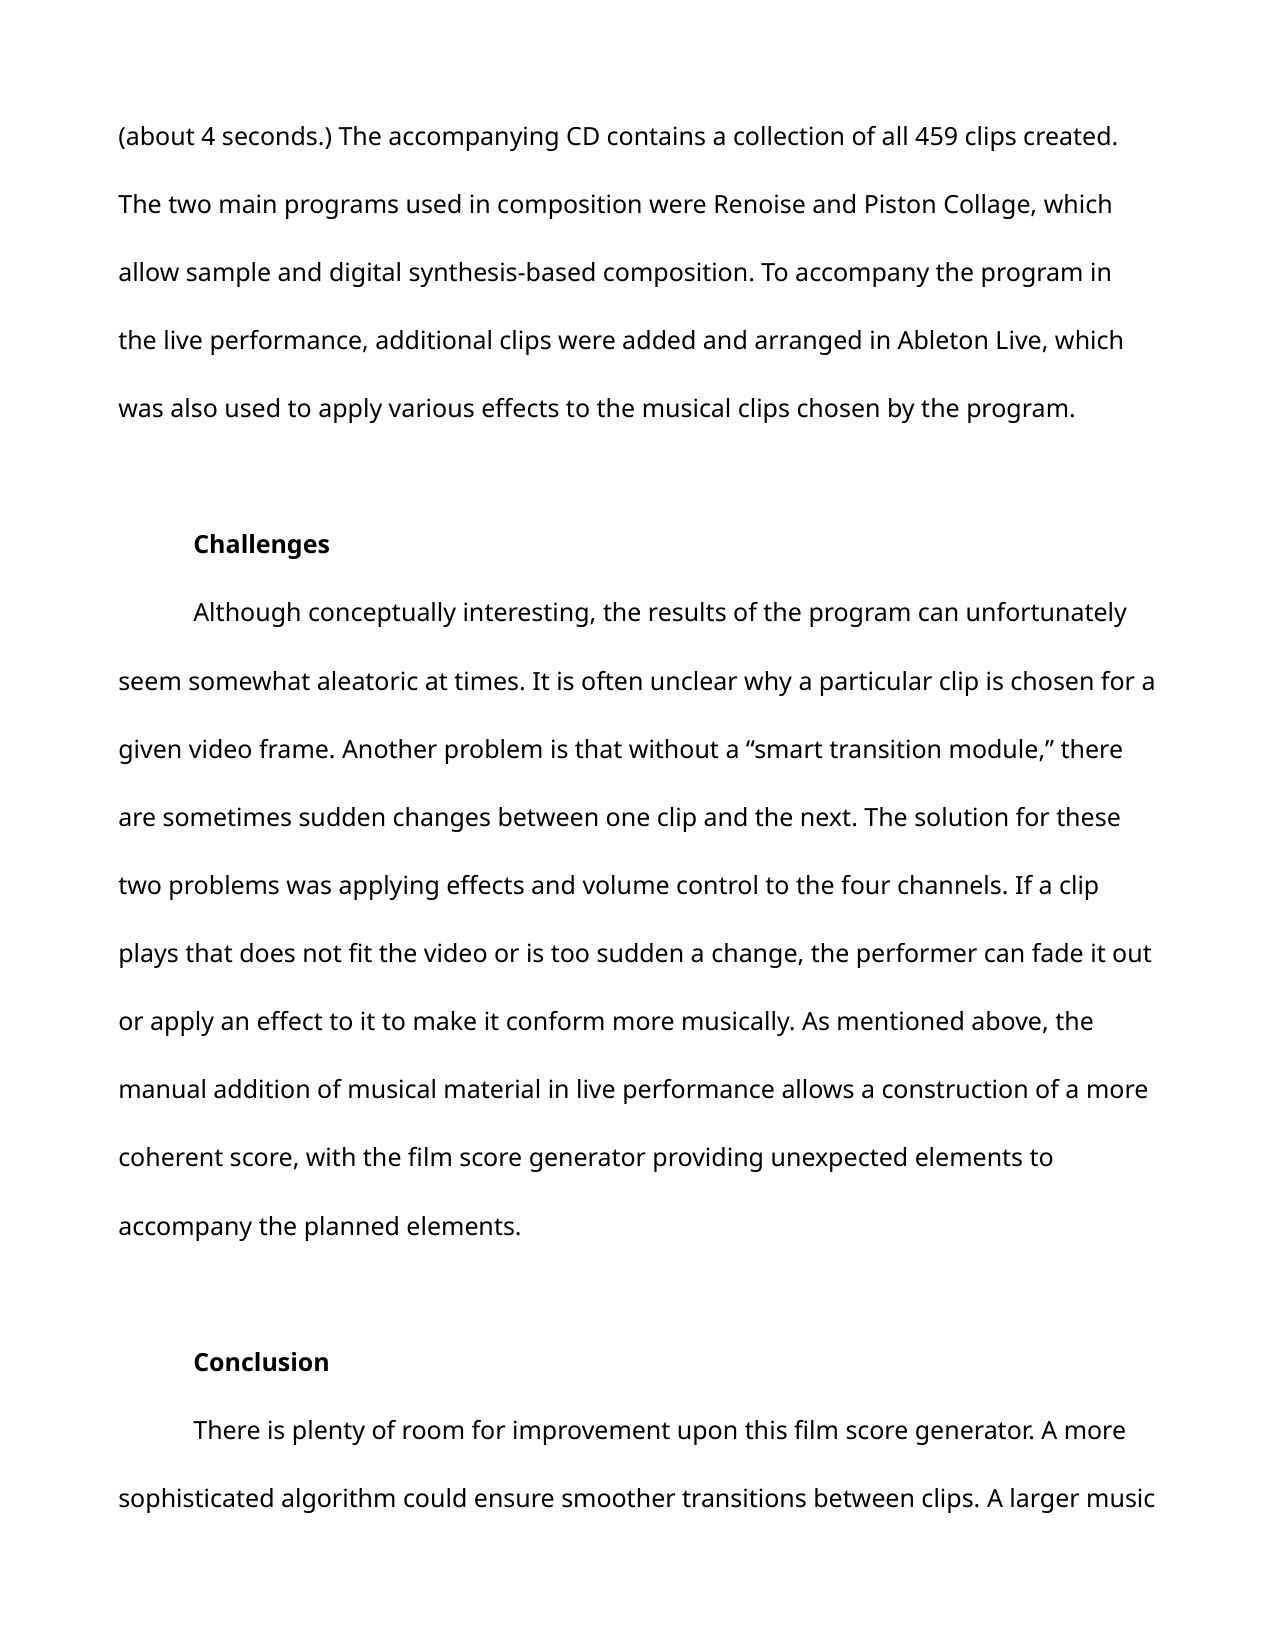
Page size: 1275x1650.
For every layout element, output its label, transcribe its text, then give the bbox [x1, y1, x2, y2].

text Challenges [118, 527, 1157, 561]
text Conclusion [118, 1344, 1157, 1378]
text Although conceptually interesting, the results of the program can unfortunately seem somewhat aleatoric at times. It is often unclear why a particular clip is chosen for a given video frame. Another problem is that without a “smart transition module,” there are sometimes sudden changes between one clip and the next. The solution for these two problems was applying effects and volume control to the four channels. If a clip plays that does not fit the video or is too sudden a change, the performer can fade it out or apply an effect to it to make it conform more musically. As mentioned above, the manual addition of musical material in live performance allows a construction of a more coherent score, with the film score generator providing unexpected elements to accompany the planned elements. [118, 595, 1157, 1242]
text (about 4 seconds.) The accompanying CD contains a collection of all 459 clips created. The two main programs used in composition were Renoise and Piston Collage, which allow sample and digital synthesis-based composition. To accompany the program in the live performance, additional clips were added and arranged in Ableton Live, which was also used to apply various effects to the musical clips chosen by the program. [118, 118, 1157, 425]
text There is plenty of room for improvement upon this film score generator. A more sophisticated algorithm could ensure smoother transitions between clips. A larger music [118, 1412, 1157, 1515]
